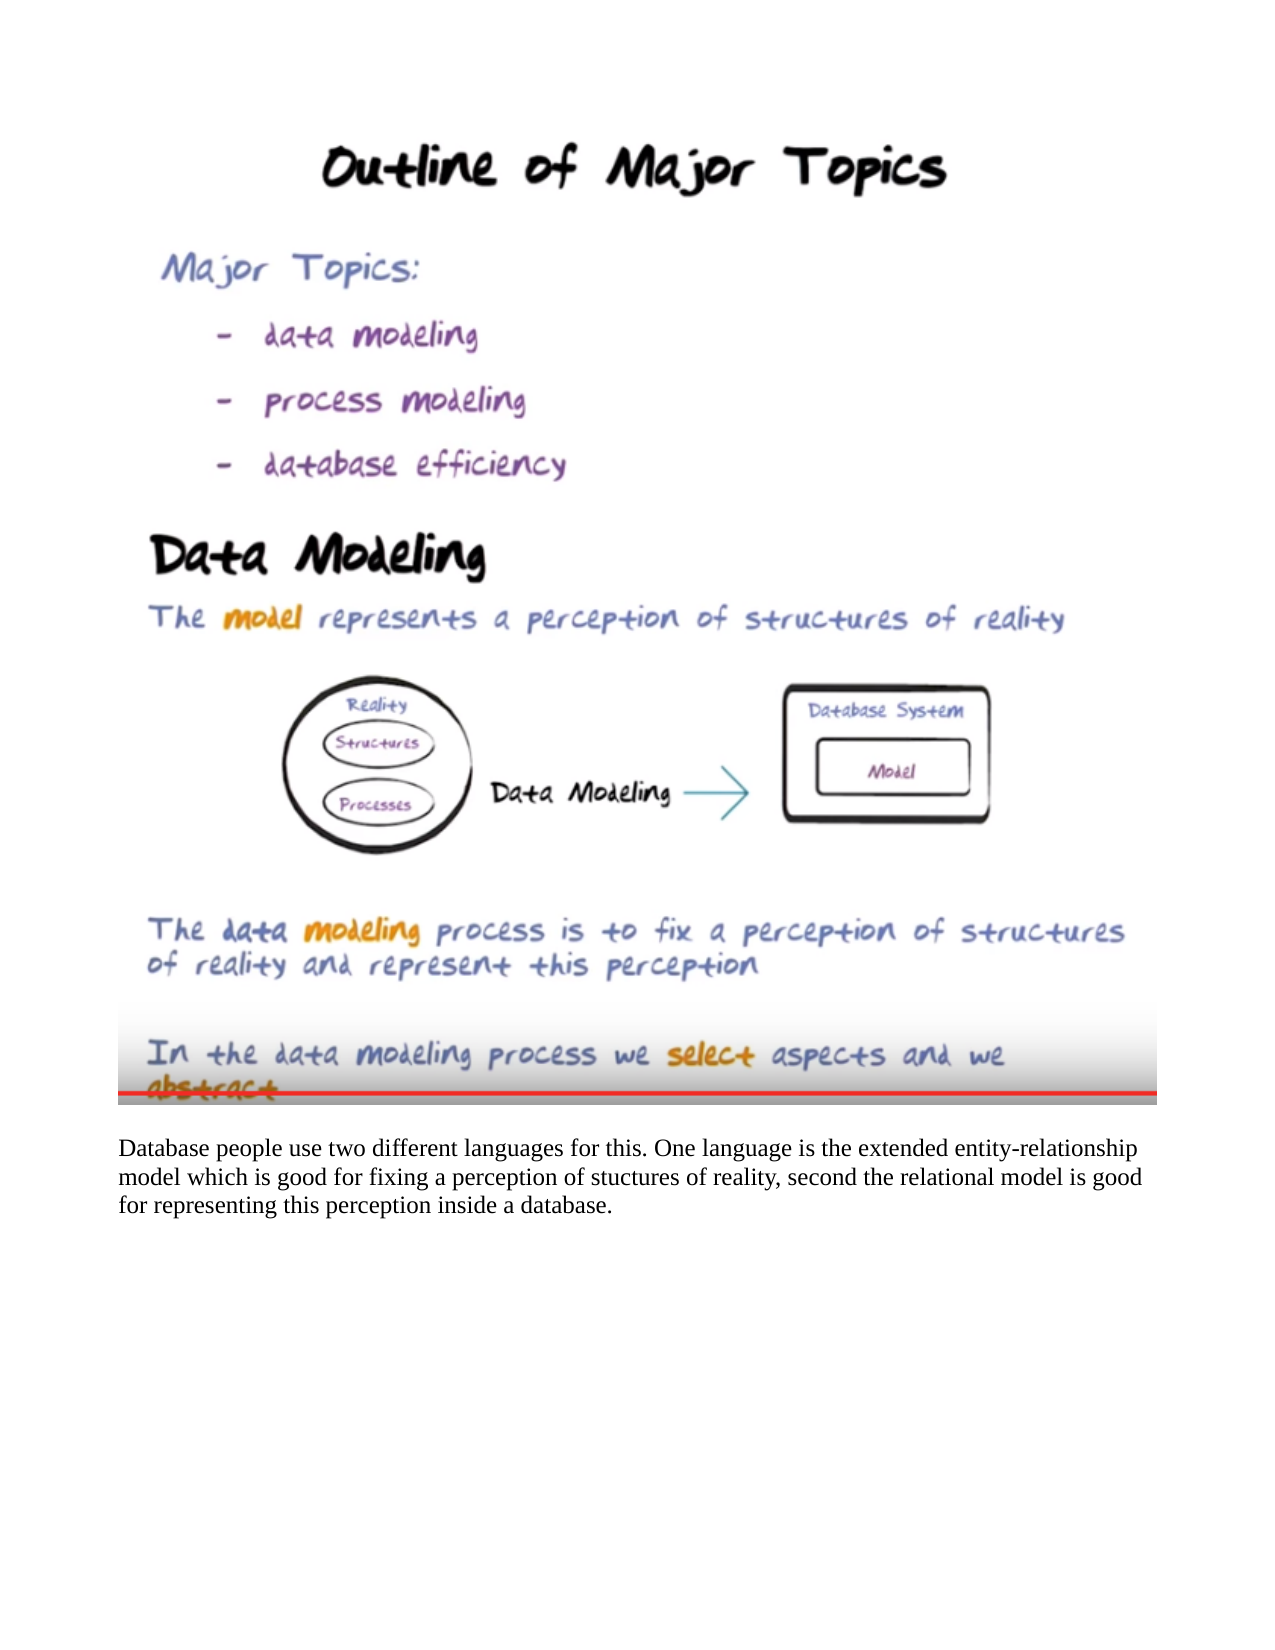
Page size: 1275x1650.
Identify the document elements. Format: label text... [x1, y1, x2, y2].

picture [118, 520, 1157, 1105]
text Database people use two different languages for this. One language is the extended entity-relationship model which is good for fixing a perception of stuctures of reality, second the relational model is good for representing this perception inside a database. [118, 1133, 1157, 1219]
picture [143, 132, 970, 499]
